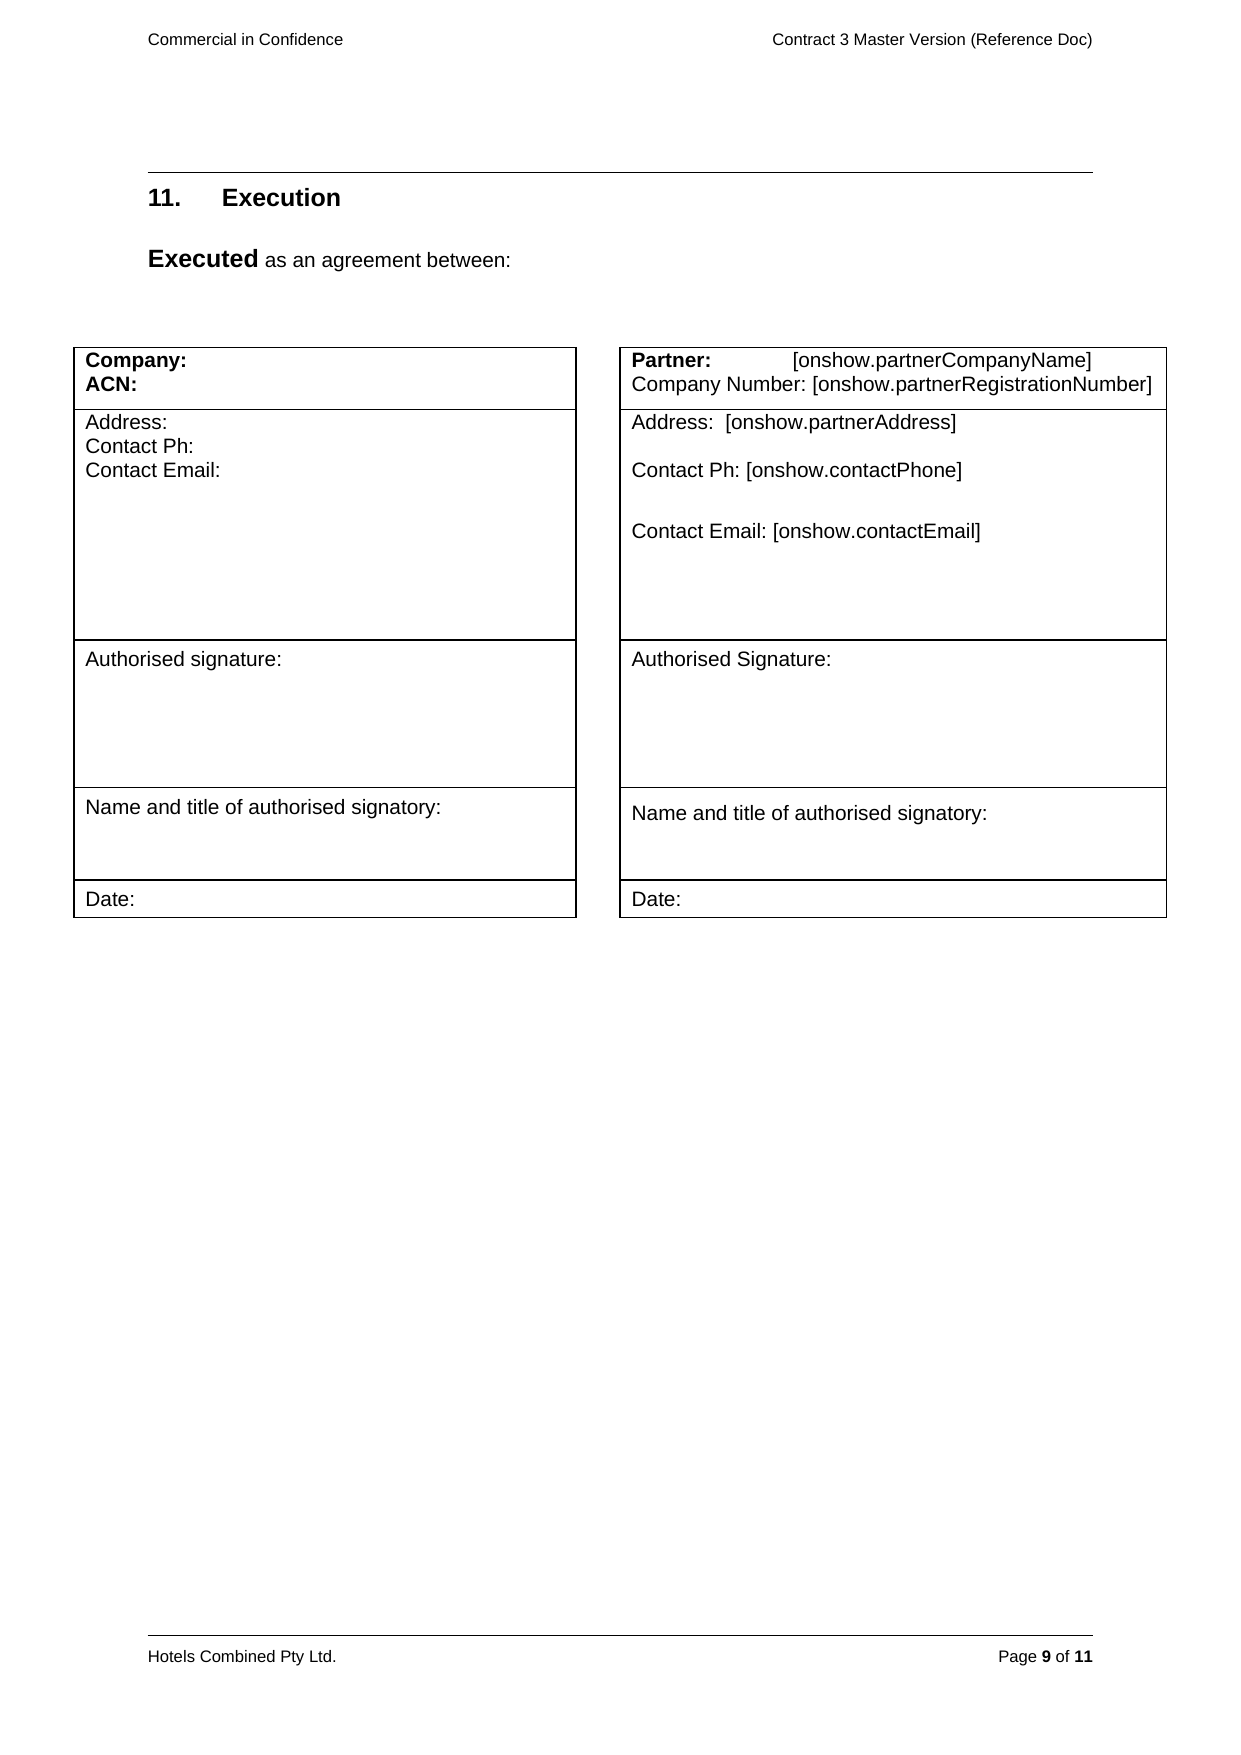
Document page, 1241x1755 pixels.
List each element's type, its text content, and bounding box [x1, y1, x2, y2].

table_cell Date: [75, 881, 575, 917]
table_cell Address: [onshow.partnerAddress] Contact Ph: [onshow.contactPhone] Contact Email: [onshow.contactEmail] [621, 410, 1166, 639]
table_cell Name and title of authorised signatory: [75, 788, 575, 879]
text Executed as an agreement between: [148, 244, 1093, 273]
table_cell Date: [621, 881, 1166, 917]
table_cell Authorised signature: [75, 641, 575, 787]
subtitle Execution [148, 173, 1093, 212]
table_header Company: ACN: [75, 348, 575, 408]
table_header [577, 347, 619, 408]
table_cell Name and title of authorised signatory: [621, 788, 1166, 879]
table_cell [577, 409, 619, 639]
table_cell [577, 639, 619, 787]
table_cell Address: Contact Ph: Contact Email: [75, 410, 575, 639]
table_header Partner: [onshow.partnerCompanyName] Company Number: [onshow.partnerRegistrationNumber] [621, 348, 1166, 408]
table_cell Authorised Signature: [621, 641, 1166, 787]
table_cell [577, 787, 619, 879]
table_cell [577, 879, 619, 917]
